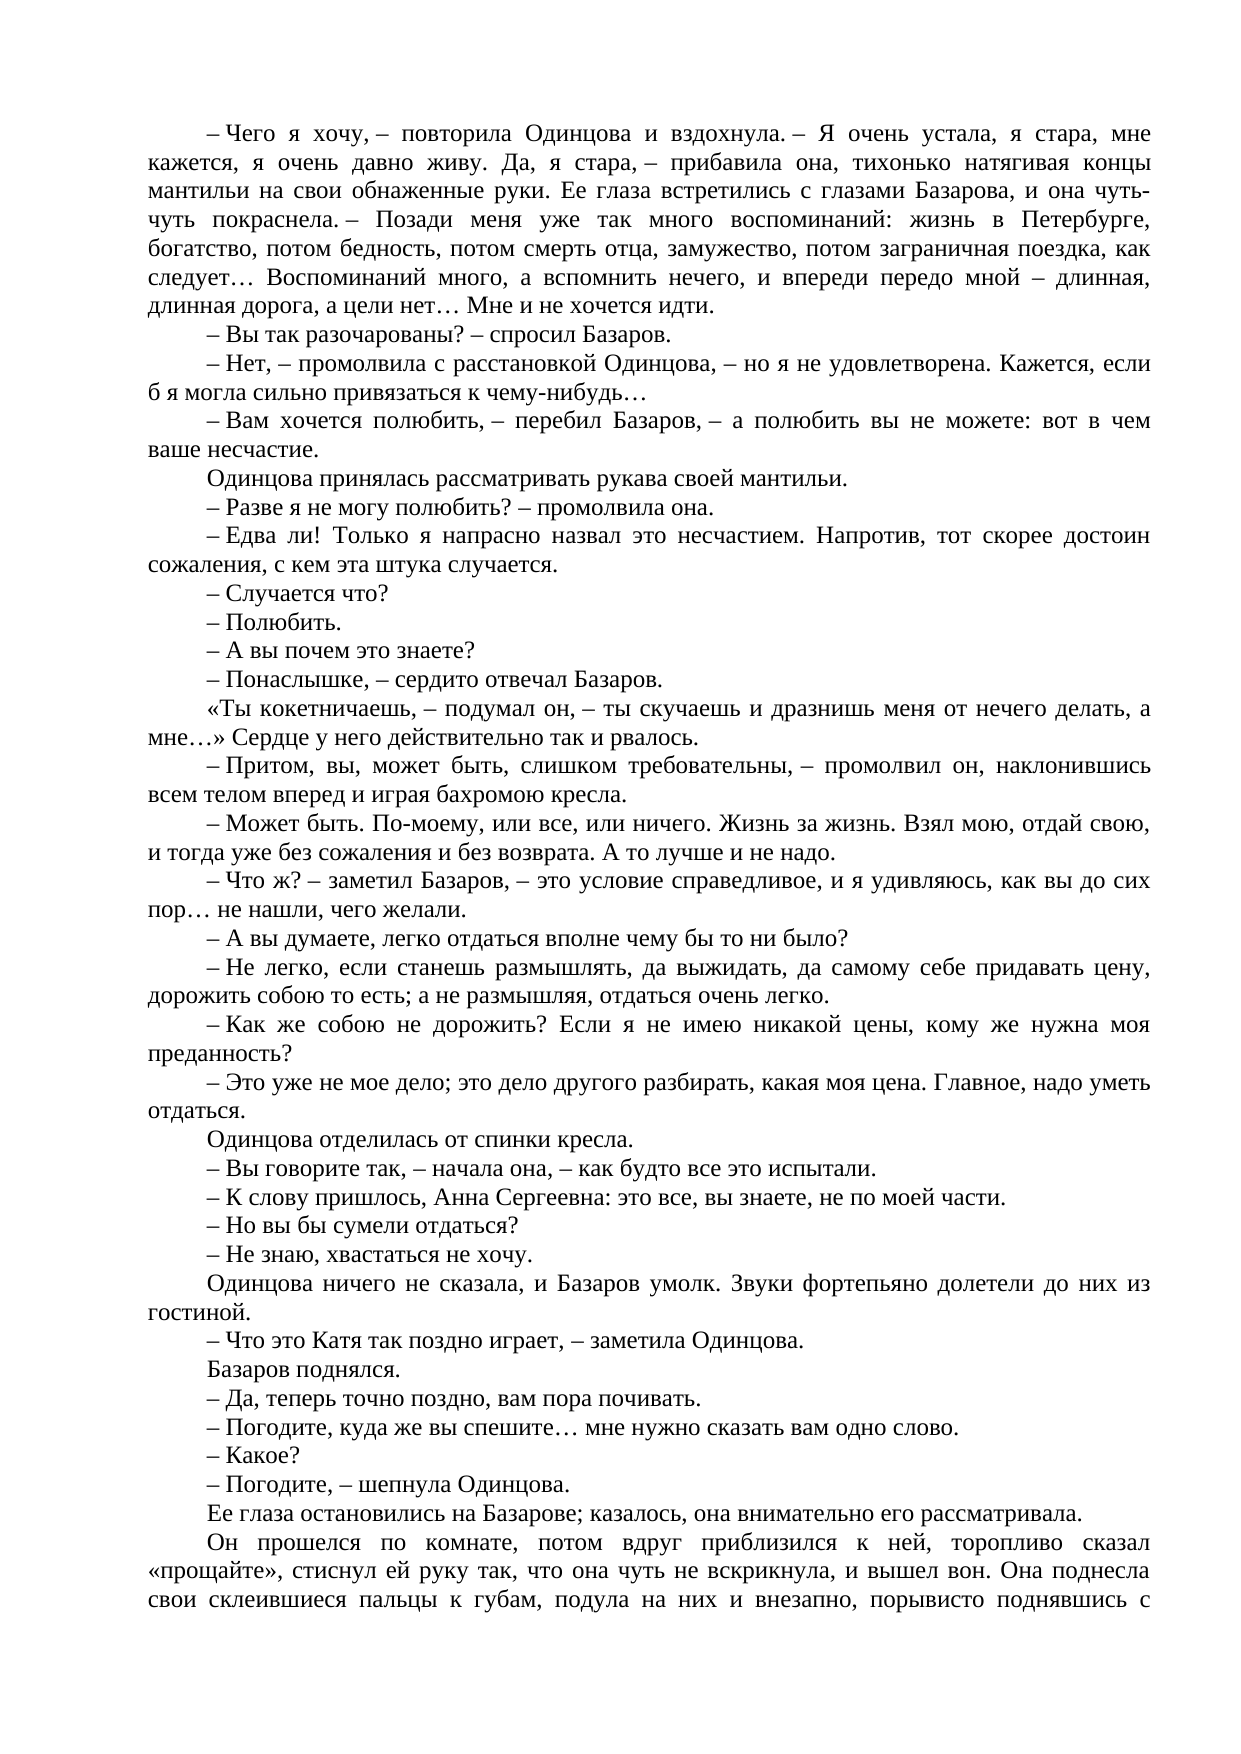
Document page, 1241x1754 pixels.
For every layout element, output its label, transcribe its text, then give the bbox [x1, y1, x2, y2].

text – Вы так разочарованы? – спросил Базаров. [148, 319, 1152, 348]
text – Это уже не мое дело; это дело другого разбирать, какая моя цена. Главное, надо уметь отдаться. [148, 1067, 1152, 1124]
text – Что ж? – заметил Базаров, – это условие справедливое, и я удивляюсь, как вы до сих пор… не нашли, чего желали. [148, 866, 1152, 923]
text – Едва ли! Только я напрасно назвал это несчастием. Напротив, тот скорее достоин сожаления, с кем эта штука случается. [148, 521, 1152, 578]
text – А вы думаете, легко отдаться вполне чему бы то ни было? [148, 923, 1152, 952]
text – Полюбить. [148, 607, 1152, 636]
text – Погодите, – шепнула Одинцова. [148, 1469, 1152, 1498]
text – Какое? [148, 1441, 1152, 1469]
text – Не знаю, хвастаться не хочу. [148, 1239, 1152, 1268]
text – Разве я не могу полюбить? – промолвила она. [148, 492, 1152, 521]
text – К слову пришлось, Анна Сергеевна: это все, вы знаете, не по моей части. [148, 1182, 1152, 1211]
text «Ты кокетничаешь, – подумал он, – ты скучаешь и дразнишь меня от нечего делать, а мне…» Сердце у него действительно так и рвалось. [148, 693, 1152, 751]
text – Случается что? [148, 578, 1152, 607]
text – Но вы бы сумели отдаться? [148, 1211, 1152, 1239]
text Одинцова отделилась от спинки кресла. [148, 1124, 1152, 1153]
text – Понаслышке, – сердито отвечал Базаров. [148, 664, 1152, 693]
text – Не легко, если станешь размышлять, да выжидать, да самому себе придавать цену, дорожить собою то есть; а не размышляя, отдаться очень легко. [148, 952, 1152, 1009]
text Ее глаза остановились на Базарове; казалось, она внимательно его рассматривала. [148, 1498, 1152, 1527]
text – Погодите, куда же вы спешите… мне нужно сказать вам одно слово. [148, 1412, 1152, 1441]
text – Может быть. По-моему, или все, или ничего. Жизнь за жизнь. Взял мою, отдай свою, и тогда уже без сожаления и без возврата. А то лучше и не надо. [148, 808, 1152, 866]
text – Вы говорите так, – начала она, – как будто все это испытали. [148, 1153, 1152, 1182]
text – А вы почем это знаете? [148, 636, 1152, 664]
text – Что это Катя так поздно играет, – заметила Одинцова. [148, 1326, 1152, 1354]
text – Притом, вы, может быть, слишком требовательны, – промолвил он, наклонившись всем телом вперед и играя бахромою кресла. [148, 751, 1152, 808]
text – Да, теперь точно поздно, вам пора почивать. [148, 1383, 1152, 1412]
text Одинцова ничего не сказала, и Базаров умолк. Звуки фортепьяно долетели до них из гостиной. [148, 1268, 1152, 1326]
text – Чего я хочу, – повторила Одинцова и вздохнула. – Я очень устала, я стара, мне кажется, я очень давно живу. Да, я стара, – прибавила она, тихонько натягивая концы мантильи на свои обнаженные руки. Ее глаза встретились с глазами Базарова, и она чуть-чуть покраснела. – Позади меня уже так много воспоминаний: жизнь в Петербурге, богатство, потом бедность, потом смерть отца, замужество, потом заграничная поездка, как следует… Воспоминаний много, а вспомнить нечего, и впереди передо мной – длинная, длинная дорога, а цели нет… Мне и не хочется идти. [148, 118, 1152, 319]
text Одинцова принялась рассматривать рукава своей мантильи. [148, 463, 1152, 492]
text Базаров поднялся. [148, 1354, 1152, 1383]
text – Как же собою не дорожить? Если я не имею никакой цены, кому же нужна моя преданность? [148, 1009, 1152, 1067]
text – Нет, – промолвила с расстановкой Одинцова, – но я не удовлетворена. Кажется, если б я могла сильно привязаться к чему-нибудь… [148, 348, 1152, 406]
text – Вам хочется полюбить, – перебил Базаров, – а полюбить вы не можете: вот в чем ваше несчастие. [148, 406, 1152, 463]
text Он прошелся по комнате, потом вдруг приблизился к ней, торопливо сказал «прощайте», стиснул ей руку так, что она чуть не вскрикнула, и вышел вон. Она поднесла свои склеившиеся пальцы к губам, подула на них и внезапно, порывисто поднявшись с [148, 1527, 1152, 1613]
